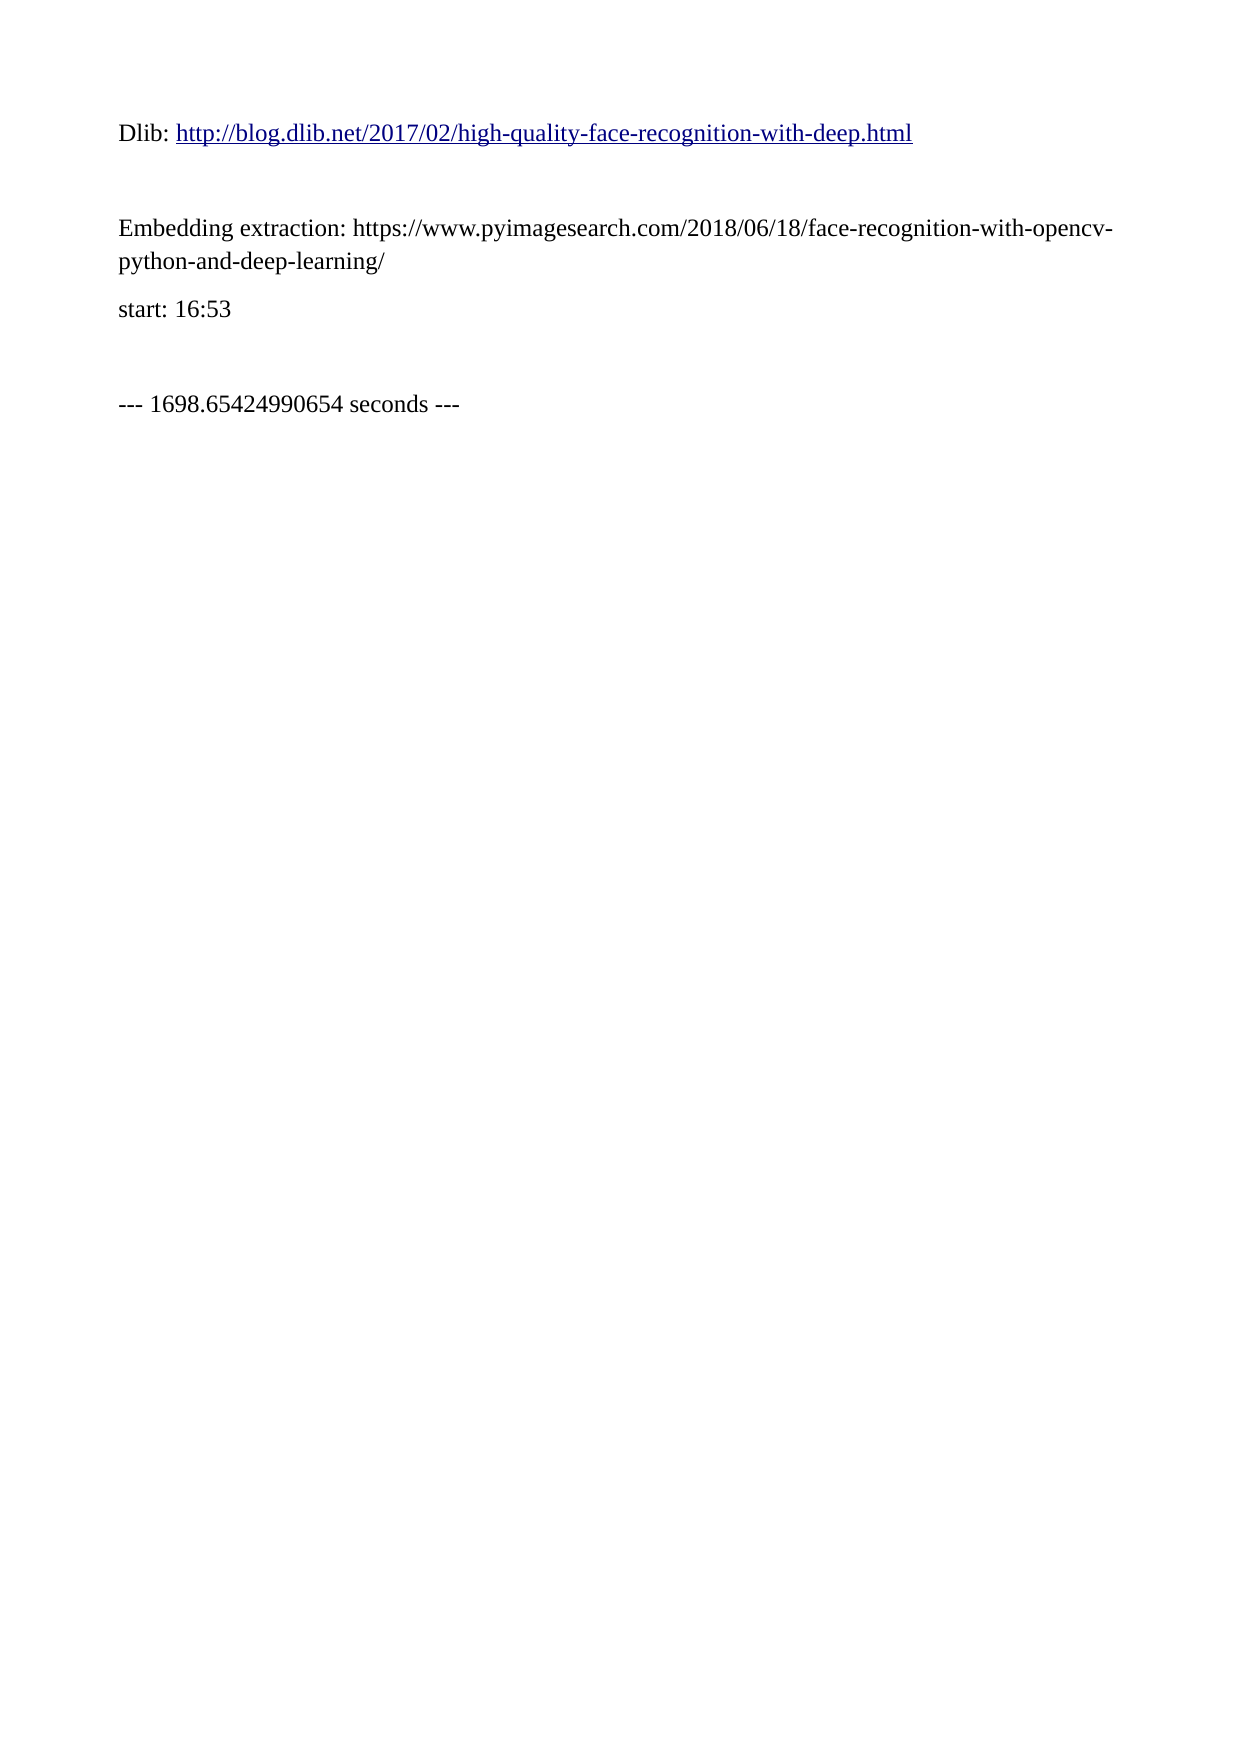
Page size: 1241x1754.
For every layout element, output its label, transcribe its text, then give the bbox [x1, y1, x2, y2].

text Embedding extraction: https://www.pyimagesearch.com/2018/06/18/face-recognition-with-opencv-python-and-deep-learning/ [118, 213, 1122, 275]
text start: 16:53 [118, 294, 1122, 323]
text Dlib: http://blog.dlib.net/2017/02/high-quality-face-recognition-with-deep.html [118, 118, 1122, 147]
text --- 1698.65424990654 seconds --- [118, 389, 1122, 418]
